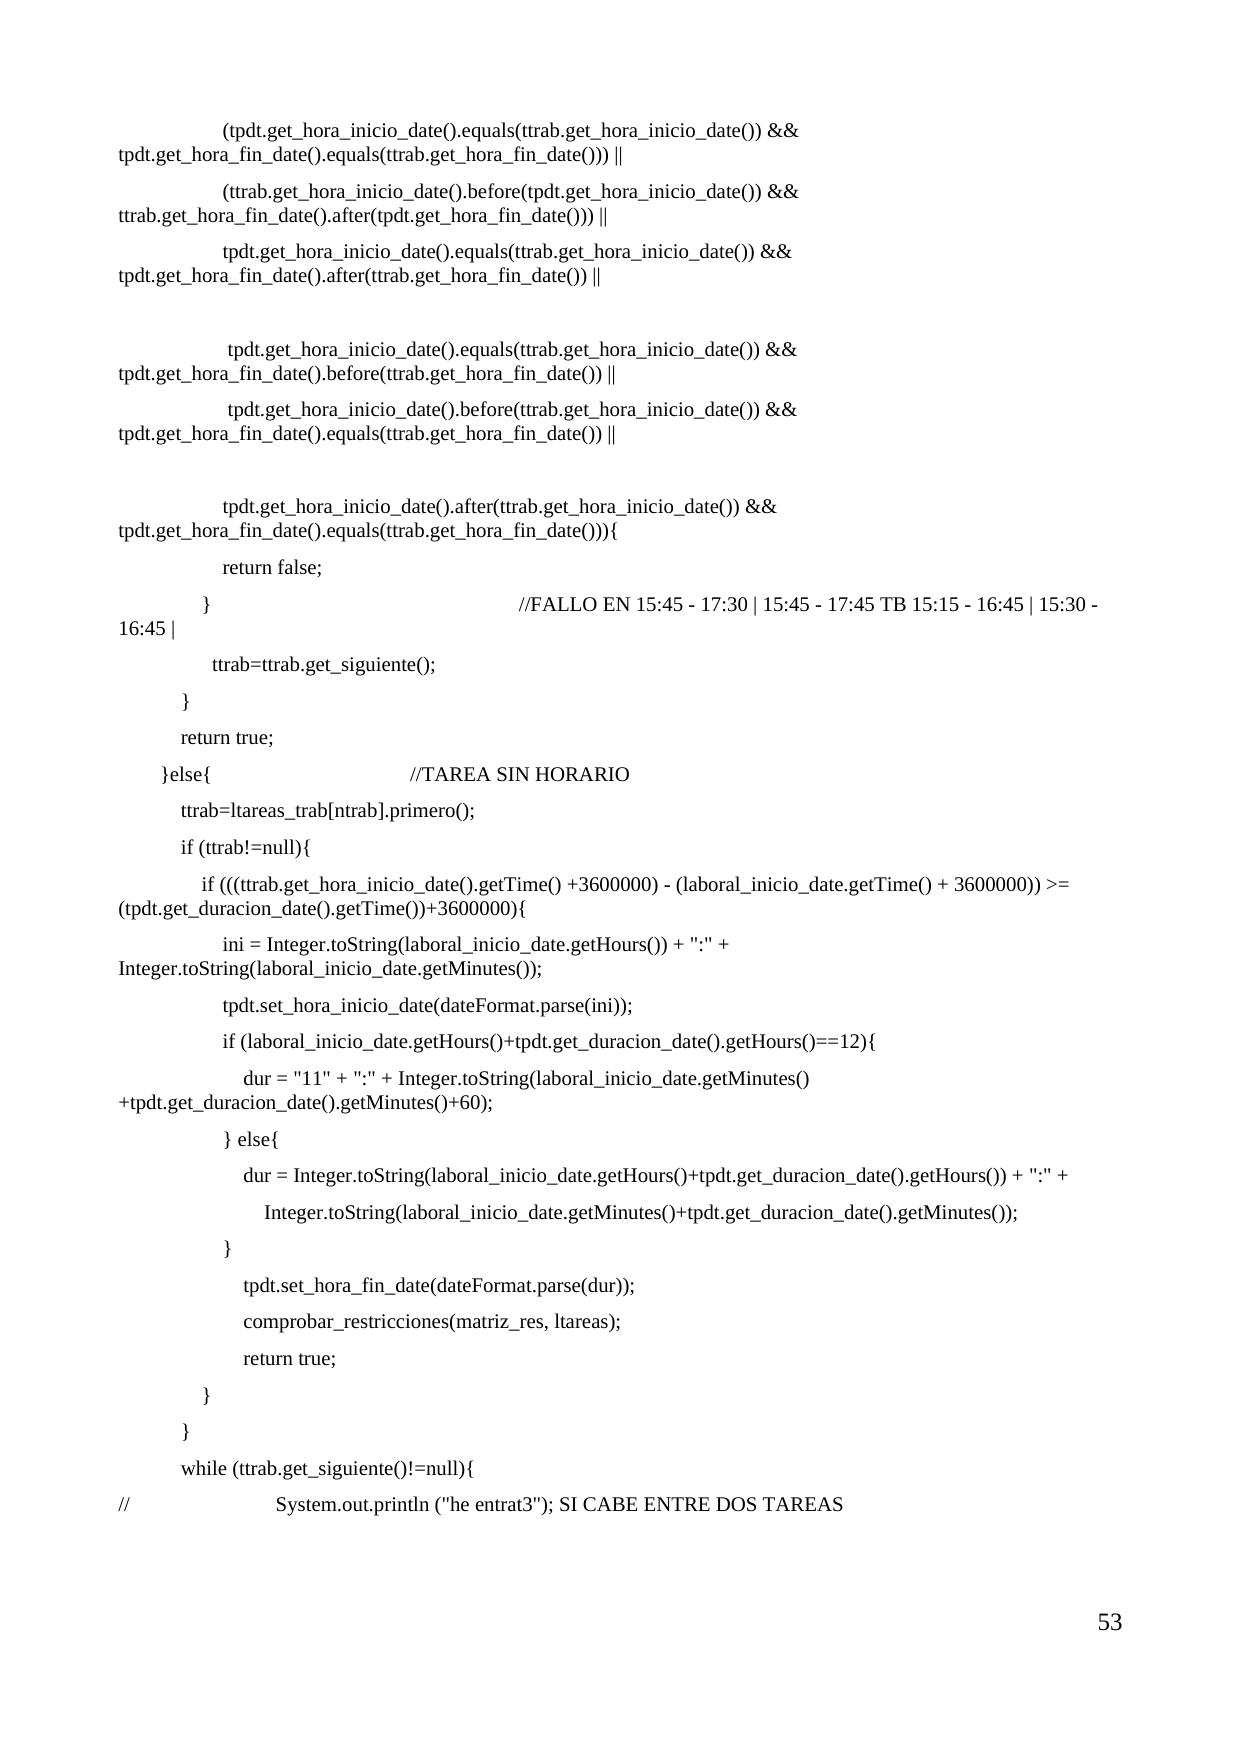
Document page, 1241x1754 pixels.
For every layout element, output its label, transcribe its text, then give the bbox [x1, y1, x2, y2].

text ttrab=ltareas_trab[ntrab].primero(); [118, 798, 1122, 822]
text ttrab=ttrab.get_siguiente(); [118, 652, 1122, 676]
text } [118, 1419, 1122, 1443]
text dur = Integer.toString(laboral_inicio_date.getHours()+tpdt.get_duracion_date().getHours()) + ":" + [118, 1163, 1122, 1187]
text if (ttrab!=null){ [118, 835, 1122, 859]
text while (ttrab.get_siguiente()!=null){ [118, 1456, 1122, 1480]
text } [118, 1236, 1122, 1260]
text Integer.toString(laboral_inicio_date.getMinutes()+tpdt.get_duracion_date().getMinutes()); [118, 1200, 1122, 1224]
text tpdt.set_hora_inicio_date(dateFormat.parse(ini)); [118, 993, 1122, 1017]
text ini = Integer.toString(laboral_inicio_date.getHours()) + ":" + Integer.toString(laboral_inicio_date.getMinutes()); [118, 932, 1122, 980]
text tpdt.get_hora_inicio_date().equals(ttrab.get_hora_inicio_date()) && tpdt.get_hora_fin_date().before(ttrab.get_hora_fin_date()) || [118, 337, 1122, 385]
text } else{ [118, 1127, 1122, 1151]
text } //FALLO EN 15:45 - 17:30 | 15:45 - 17:45 TB 15:15 - 16:45 | 15:30 - 16:45 | [118, 592, 1122, 640]
text }else{ //TAREA SIN HORARIO [118, 762, 1122, 786]
text tpdt.set_hora_fin_date(dateFormat.parse(dur)); [118, 1273, 1122, 1297]
text } [118, 689, 1122, 713]
text } [118, 1382, 1122, 1407]
text comprobar_restricciones(matriz_res, ltareas); [118, 1309, 1122, 1333]
text return true; [118, 725, 1122, 749]
text dur = "11" + ":" + Integer.toString(laboral_inicio_date.getMinutes()+tpdt.get_duracion_date().getMinutes()+60); [118, 1066, 1122, 1114]
text (tpdt.get_hora_inicio_date().equals(ttrab.get_hora_inicio_date()) && tpdt.get_hora_fin_date().equals(ttrab.get_hora_fin_date())) || [118, 118, 1122, 166]
text tpdt.get_hora_inicio_date().after(ttrab.get_hora_inicio_date()) && tpdt.get_hora_fin_date().equals(ttrab.get_hora_fin_date())){ [118, 494, 1122, 542]
text // System.out.println ("he entrat3"); SI CABE ENTRE DOS TAREAS [118, 1492, 1122, 1516]
text (ttrab.get_hora_inicio_date().before(tpdt.get_hora_inicio_date()) && ttrab.get_hora_fin_date().after(tpdt.get_hora_fin_date())) || [118, 179, 1122, 227]
text return false; [118, 555, 1122, 579]
text if (laboral_inicio_date.getHours()+tpdt.get_duracion_date().getHours()==12){ [118, 1029, 1122, 1053]
text tpdt.get_hora_inicio_date().equals(ttrab.get_hora_inicio_date()) && tpdt.get_hora_fin_date().after(ttrab.get_hora_fin_date()) || [118, 239, 1122, 287]
text if (((ttrab.get_hora_inicio_date().getTime() +3600000) - (laboral_inicio_date.getTime() + 3600000)) >= (tpdt.get_duracion_date().getTime())+3600000){ [118, 872, 1122, 920]
text tpdt.get_hora_inicio_date().before(ttrab.get_hora_inicio_date()) && tpdt.get_hora_fin_date().equals(ttrab.get_hora_fin_date()) || [118, 397, 1122, 445]
text return true; [118, 1346, 1122, 1370]
